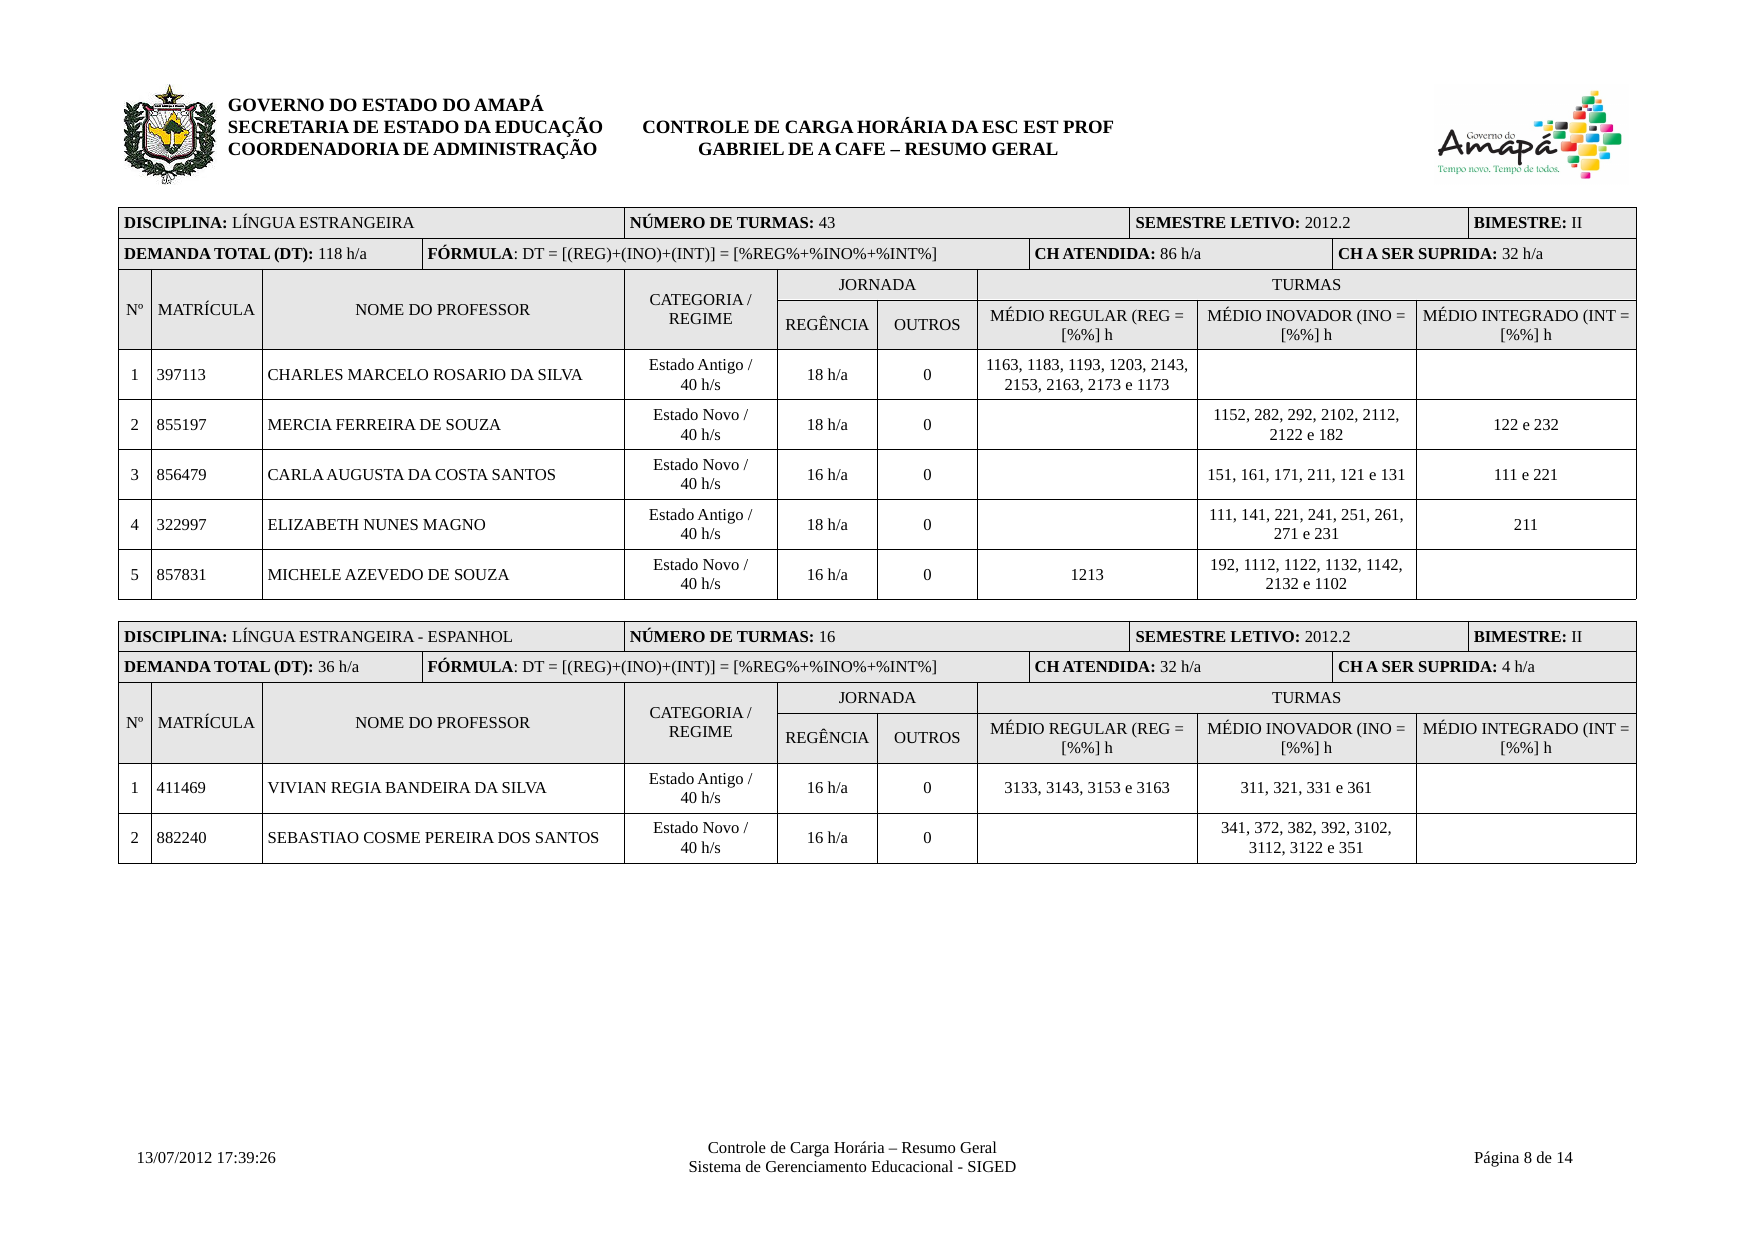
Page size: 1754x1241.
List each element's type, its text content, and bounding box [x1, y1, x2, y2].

table_header DISCIPLINA: LÍNGUA ESTRANGEIRA - ESPANHOL [119, 622, 624, 651]
table_cell 0 [878, 350, 977, 399]
table_cell CH ATENDIDA: 32 h/a [1030, 652, 1332, 682]
table_header NÚMERO DE TURMAS: 16 [625, 622, 1129, 651]
table_cell MICHELE AZEVEDO DE SOUZA [263, 550, 624, 599]
table_header BIMESTRE: II [1469, 208, 1636, 238]
table_cell 0 [878, 550, 977, 599]
table_cell 2 [119, 814, 151, 862]
table_cell [978, 500, 1197, 549]
table_cell 151, 161, 171, 211, 121 e 131 [1198, 450, 1416, 499]
table_cell [1417, 550, 1636, 599]
table_cell ELIZABETH NUNES MAGNO [263, 500, 624, 549]
table_cell 18 h/a [778, 400, 877, 449]
table_cell Estado Novo / 40 h/s [625, 400, 777, 449]
table_cell 122 e 232 [1417, 400, 1636, 449]
table_header NÚMERO DE TURMAS: 43 [625, 208, 1129, 238]
table_cell 322997 [152, 500, 262, 549]
table_cell CATEGORIA / REGIME [625, 683, 777, 763]
table_cell 16 h/a [778, 550, 877, 599]
table_cell 111 e 221 [1417, 450, 1636, 499]
table_cell 882240 [152, 814, 262, 862]
table_cell 0 [878, 814, 977, 862]
table_cell 4 [119, 500, 151, 549]
table_cell DEMANDA TOTAL (DT): 36 h/a [119, 652, 422, 682]
table_cell 856479 [152, 450, 262, 499]
picture [1433, 84, 1629, 185]
table_cell 0 [878, 500, 977, 549]
table_cell [978, 814, 1197, 862]
table_cell TURMAS [978, 683, 1636, 713]
table_cell Estado Novo / 40 h/s [625, 450, 777, 499]
table_header DISCIPLINA: LÍNGUA ESTRANGEIRA [119, 208, 624, 238]
table_cell 3 [119, 450, 151, 499]
table_cell MÉDIO INTEGRADO (INT = [%%] h [1417, 301, 1636, 349]
table_cell MATRÍCULA [152, 270, 262, 349]
table_cell Estado Novo / 40 h/s [625, 550, 777, 599]
table_cell 857831 [152, 550, 262, 599]
table_cell OUTROS [878, 301, 977, 349]
table_cell JORNADA [778, 270, 977, 299]
table_cell 1 [119, 350, 151, 399]
table_cell 411469 [152, 764, 262, 812]
table_cell 1163, 1183, 1193, 1203, 2143, 2153, 2163, 2173 e 1173 [978, 350, 1197, 399]
table_cell 1 [119, 764, 151, 812]
table_cell 16 h/a [778, 814, 877, 862]
table_cell [1417, 350, 1636, 399]
table_cell 16 h/a [778, 764, 877, 812]
table_cell 3133, 3143, 3153 e 3163 [978, 764, 1197, 812]
table_cell FÓRMULA: DT = [(REG)+(INO)+(INT)] = [%REG%+%INO%+%INT%] [423, 239, 1029, 269]
table_cell 5 [119, 550, 151, 599]
table_cell MÉDIO INOVADOR (INO = [%%] h [1198, 714, 1416, 763]
picture [123, 84, 218, 185]
table_cell DEMANDA TOTAL (DT): 118 h/a [119, 239, 422, 269]
table_cell 18 h/a [778, 500, 877, 549]
table_cell MÉDIO REGULAR (REG = [%%] h [978, 301, 1197, 349]
table_cell MÉDIO REGULAR (REG = [%%] h [978, 714, 1197, 763]
table_cell Nº [119, 683, 151, 763]
table_cell 0 [878, 764, 977, 812]
table_cell Nº [119, 270, 151, 349]
table_cell VIVIAN REGIA BANDEIRA DA SILVA [263, 764, 624, 812]
table_cell [978, 400, 1197, 449]
table_cell MATRÍCULA [152, 683, 262, 763]
table_cell 311, 321, 331 e 361 [1198, 764, 1416, 812]
table_cell TURMAS [978, 270, 1636, 299]
table_cell 2 [119, 400, 151, 449]
table_cell OUTROS [878, 714, 977, 763]
table_cell MERCIA FERREIRA DE SOUZA [263, 400, 624, 449]
table_cell 18 h/a [778, 350, 877, 399]
table_cell [1417, 814, 1636, 862]
table_cell NOME DO PROFESSOR [263, 683, 624, 763]
table_cell CH ATENDIDA: 86 h/a [1030, 239, 1332, 269]
table_cell REGÊNCIA [778, 301, 877, 349]
table_cell MÉDIO INOVADOR (INO = [%%] h [1198, 301, 1416, 349]
table_cell CARLA AUGUSTA DA COSTA SANTOS [263, 450, 624, 499]
table_cell Estado Antigo / 40 h/s [625, 500, 777, 549]
table_cell 397113 [152, 350, 262, 399]
table_cell 0 [878, 450, 977, 499]
table_cell CH A SER SUPRIDA: 32 h/a [1333, 239, 1636, 269]
table_cell [1417, 764, 1636, 812]
table_cell REGÊNCIA [778, 714, 877, 763]
table_cell 111, 141, 221, 241, 251, 261, 271 e 231 [1198, 500, 1416, 549]
table_cell 211 [1417, 500, 1636, 549]
table_cell Estado Novo / 40 h/s [625, 814, 777, 862]
table_cell CHARLES MARCELO ROSARIO DA SILVA [263, 350, 624, 399]
table_cell NOME DO PROFESSOR [263, 270, 624, 349]
table_cell Estado Antigo / 40 h/s [625, 350, 777, 399]
table_cell 1152, 282, 292, 2102, 2112, 2122 e 182 [1198, 400, 1416, 449]
table_cell [1198, 350, 1416, 399]
table_cell 855197 [152, 400, 262, 449]
table_cell [978, 450, 1197, 499]
table_cell 192, 1112, 1122, 1132, 1142, 2132 e 1102 [1198, 550, 1416, 599]
table_cell Estado Antigo / 40 h/s [625, 764, 777, 812]
table_header SEMESTRE LETIVO: 2012.2 [1130, 622, 1468, 651]
table_cell 0 [878, 400, 977, 449]
table_cell CH A SER SUPRIDA: 4 h/a [1333, 652, 1636, 682]
table_cell FÓRMULA: DT = [(REG)+(INO)+(INT)] = [%REG%+%INO%+%INT%] [423, 652, 1029, 682]
table_cell 341, 372, 382, 392, 3102, 3112, 3122 e 351 [1198, 814, 1416, 862]
table_header SEMESTRE LETIVO: 2012.2 [1130, 208, 1468, 238]
table_cell 1213 [978, 550, 1197, 599]
table_cell MÉDIO INTEGRADO (INT = [%%] h [1417, 714, 1636, 763]
table_cell 16 h/a [778, 450, 877, 499]
table_header BIMESTRE: II [1469, 622, 1636, 651]
table_cell SEBASTIAO COSME PEREIRA DOS SANTOS [263, 814, 624, 862]
table_cell CATEGORIA / REGIME [625, 270, 777, 349]
table_cell JORNADA [778, 683, 977, 713]
